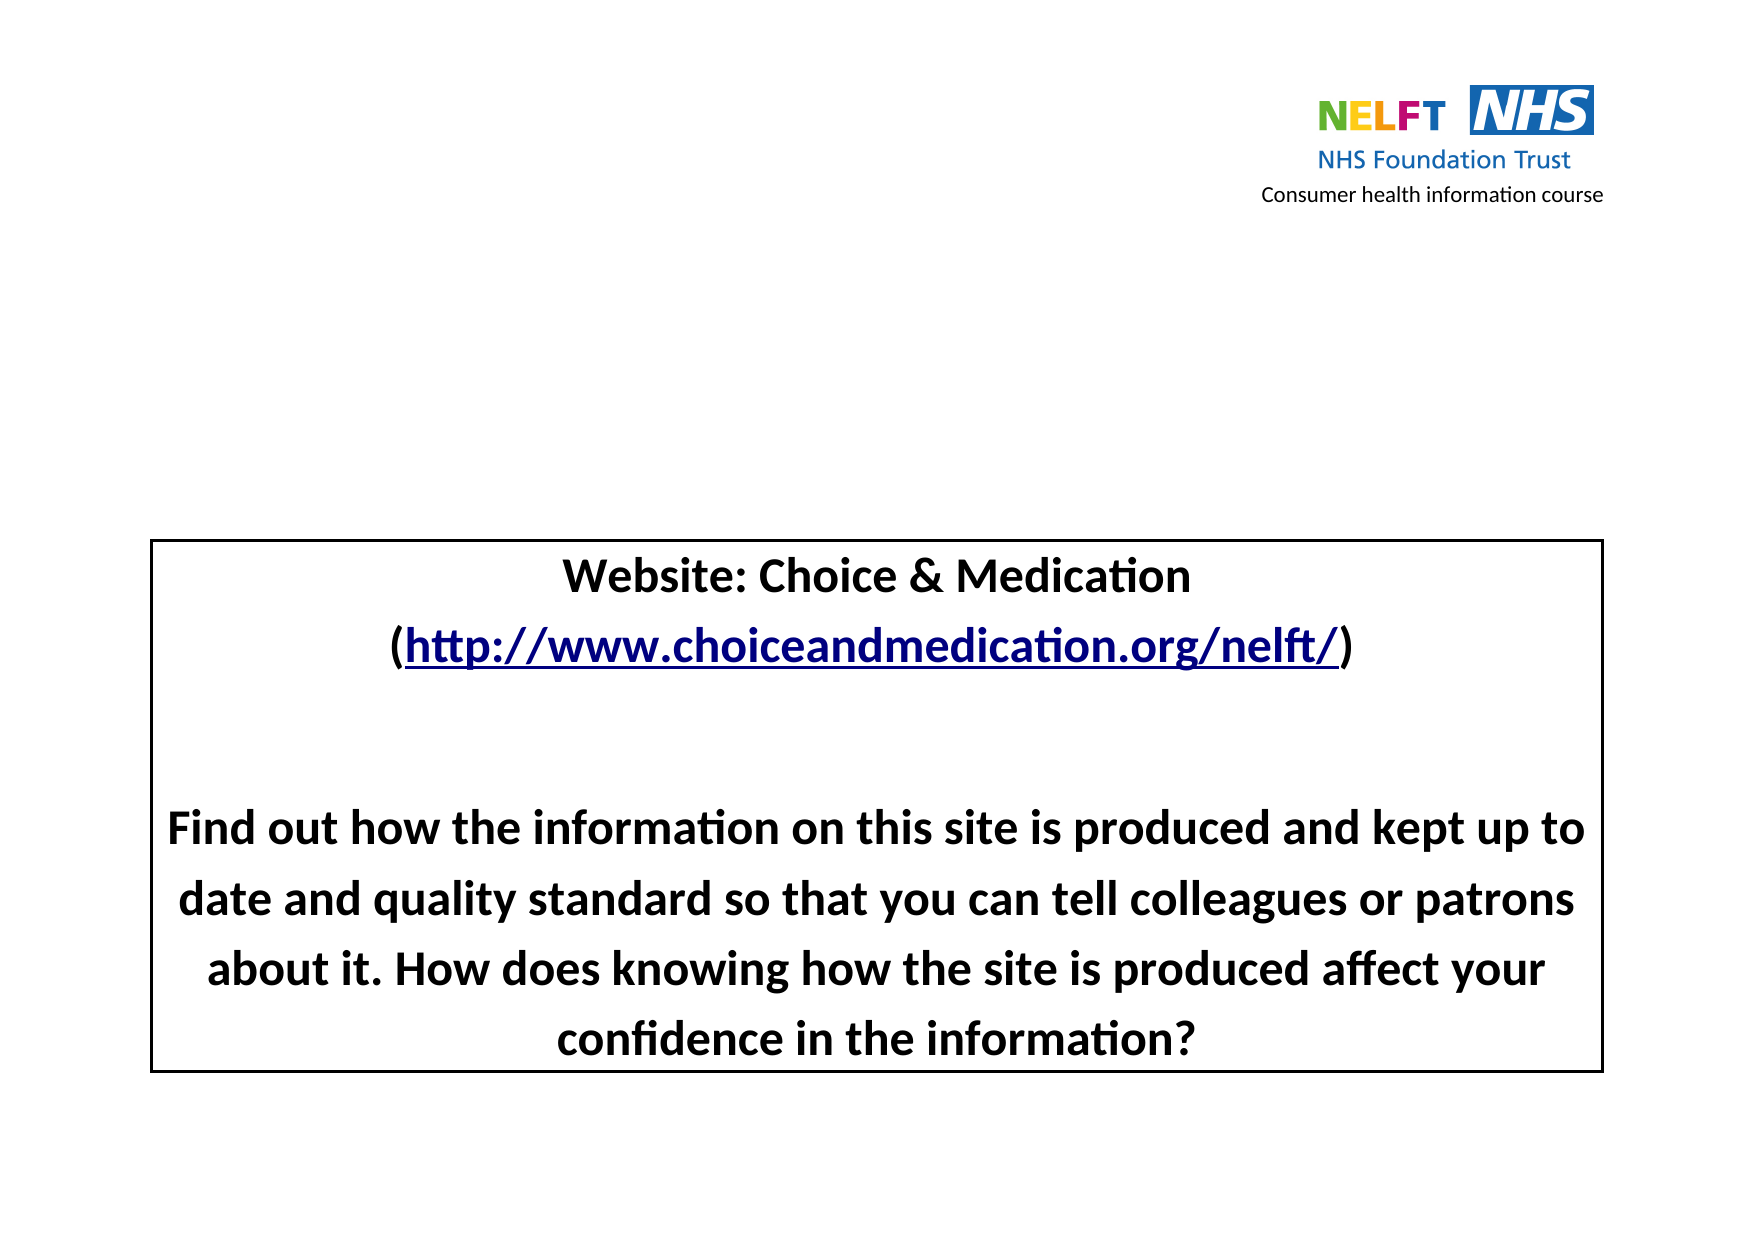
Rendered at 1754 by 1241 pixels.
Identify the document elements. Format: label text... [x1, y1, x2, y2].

text Website: Choice & Medication (http://www.choiceandmedication.org/nelft/) [153, 542, 1601, 675]
text Find out how the information on this site is produced and kept up to date and quality standard so that you can tell colleagues or patrons about it. How does knowing how the site is produced affect your confidence in the information? [153, 791, 1601, 1070]
